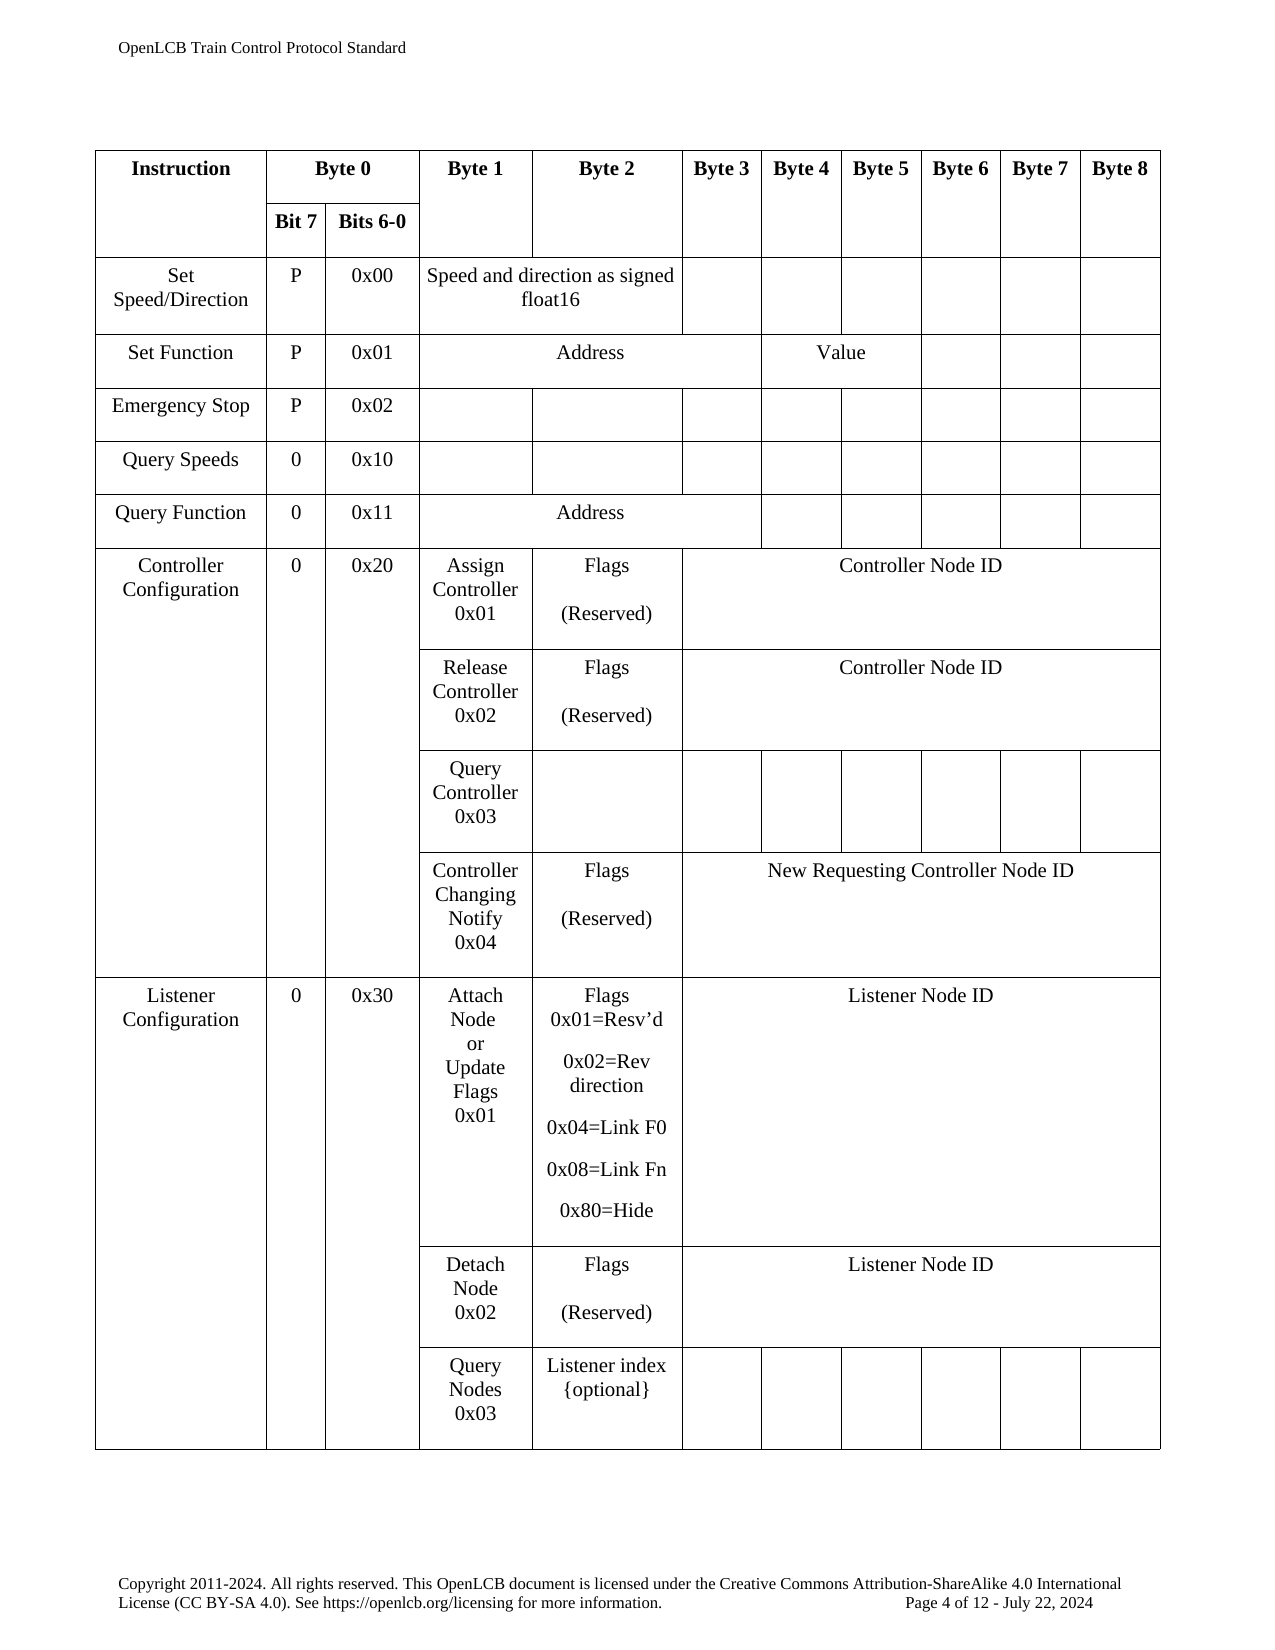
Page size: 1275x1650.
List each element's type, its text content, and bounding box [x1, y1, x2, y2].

table_header Byte 7 [1001, 151, 1080, 257]
table_cell [762, 442, 841, 494]
table_cell Speed and direction as signed float16 [420, 258, 682, 334]
table_cell [922, 442, 1000, 494]
table_cell [842, 495, 921, 547]
table_cell [1081, 751, 1160, 852]
table_cell [1001, 442, 1080, 494]
table_cell [1001, 495, 1080, 547]
table_cell Query Speeds [96, 442, 266, 494]
table_cell 0x02 [326, 389, 419, 441]
table_cell 0 [267, 549, 325, 977]
table_cell [683, 1348, 761, 1449]
table_cell Flags (Reserved) [533, 549, 682, 649]
table_header Byte 1 [420, 151, 532, 257]
table_cell [762, 389, 841, 441]
table_cell [1081, 442, 1160, 494]
table_cell [420, 389, 532, 441]
table_cell [762, 258, 841, 334]
table_cell Emergency Stop [96, 389, 266, 441]
table_cell [1081, 258, 1160, 334]
table_cell [842, 751, 921, 852]
table_cell Flags 0x01=Resv’d 0x02=Rev direction 0x04=Link F0 0x08=Link Fn 0x80=Hide [533, 978, 682, 1246]
table_header Byte 8 [1081, 151, 1160, 257]
table_header Instruction [96, 151, 266, 257]
table_cell Query Nodes 0x03 [420, 1348, 532, 1449]
table_cell Assign Controller 0x01 [420, 549, 532, 649]
table_cell [922, 1348, 1000, 1449]
table_cell 0x10 [326, 442, 419, 494]
table_cell Bit 7 [267, 204, 325, 257]
table_header Byte 5 [842, 151, 921, 257]
table_cell Listener Configuration [96, 978, 266, 1449]
table_cell [683, 751, 761, 852]
table_cell Controller Node ID [683, 650, 1160, 750]
table_cell Bits 6-0 [326, 204, 419, 257]
table_header Byte 6 [922, 151, 1000, 257]
table_header Byte 3 [683, 151, 761, 257]
table_cell Query Function [96, 495, 266, 547]
table_cell [683, 258, 761, 334]
table_cell P [267, 389, 325, 441]
table_header Byte 4 [762, 151, 841, 257]
table_cell 0x00 [326, 258, 419, 334]
table_cell P [267, 335, 325, 387]
table_cell Detach Node 0x02 [420, 1247, 532, 1347]
table_cell [922, 495, 1000, 547]
table_cell [1081, 1348, 1160, 1449]
table_cell Controller Node ID [683, 549, 1160, 649]
table_cell Controller Changing Notify 0x04 [420, 853, 532, 977]
table_header Byte 0 [267, 151, 419, 203]
table_cell 0 [267, 978, 325, 1449]
table_cell [683, 442, 761, 494]
table_cell [762, 751, 841, 852]
table_cell [1001, 258, 1080, 334]
table_cell [842, 258, 921, 334]
table_cell 0x30 [326, 978, 419, 1449]
table_cell [420, 442, 532, 494]
table_cell [922, 258, 1000, 334]
table_cell [842, 389, 921, 441]
table_cell [1001, 751, 1080, 852]
table_cell [1081, 389, 1160, 441]
table_cell Flags (Reserved) [533, 853, 682, 977]
table_cell [533, 442, 682, 494]
table_cell [842, 1348, 921, 1449]
table_cell Flags (Reserved) [533, 650, 682, 750]
table_cell [1081, 495, 1160, 547]
table_cell Controller Configuration [96, 549, 266, 977]
table_cell Release Controller 0x02 [420, 650, 532, 750]
table_cell [1081, 335, 1160, 387]
table_cell 0 [267, 442, 325, 494]
table_cell Attach Node or Update Flags 0x01 [420, 978, 532, 1246]
table_cell Value [762, 335, 921, 387]
table_cell Set Speed/Direction [96, 258, 266, 334]
table_cell Listener index {optional} [533, 1348, 682, 1449]
table_cell Listener Node ID [683, 1247, 1160, 1347]
table_cell Address [420, 335, 761, 387]
table_cell [1001, 389, 1080, 441]
table_header Byte 2 [533, 151, 682, 257]
table_cell 0x20 [326, 549, 419, 977]
table_cell [533, 389, 682, 441]
table_cell [533, 751, 682, 852]
table_cell P [267, 258, 325, 334]
table_cell [922, 389, 1000, 441]
table_cell Flags (Reserved) [533, 1247, 682, 1347]
table_cell [762, 495, 841, 547]
table_cell Set Function [96, 335, 266, 387]
table_cell Query Controller 0x03 [420, 751, 532, 852]
table_cell [1001, 335, 1080, 387]
table_cell Listener Node ID [683, 978, 1160, 1246]
table_cell New Requesting Controller Node ID [683, 853, 1160, 977]
table_cell [762, 1348, 841, 1449]
table_cell [1001, 1348, 1080, 1449]
table_cell 0 [267, 495, 325, 547]
table_cell 0x11 [326, 495, 419, 547]
table_cell Address [420, 495, 761, 547]
table_cell [922, 335, 1000, 387]
table_cell [842, 442, 921, 494]
table_cell 0x01 [326, 335, 419, 387]
table_cell [922, 751, 1000, 852]
table_cell [683, 389, 761, 441]
